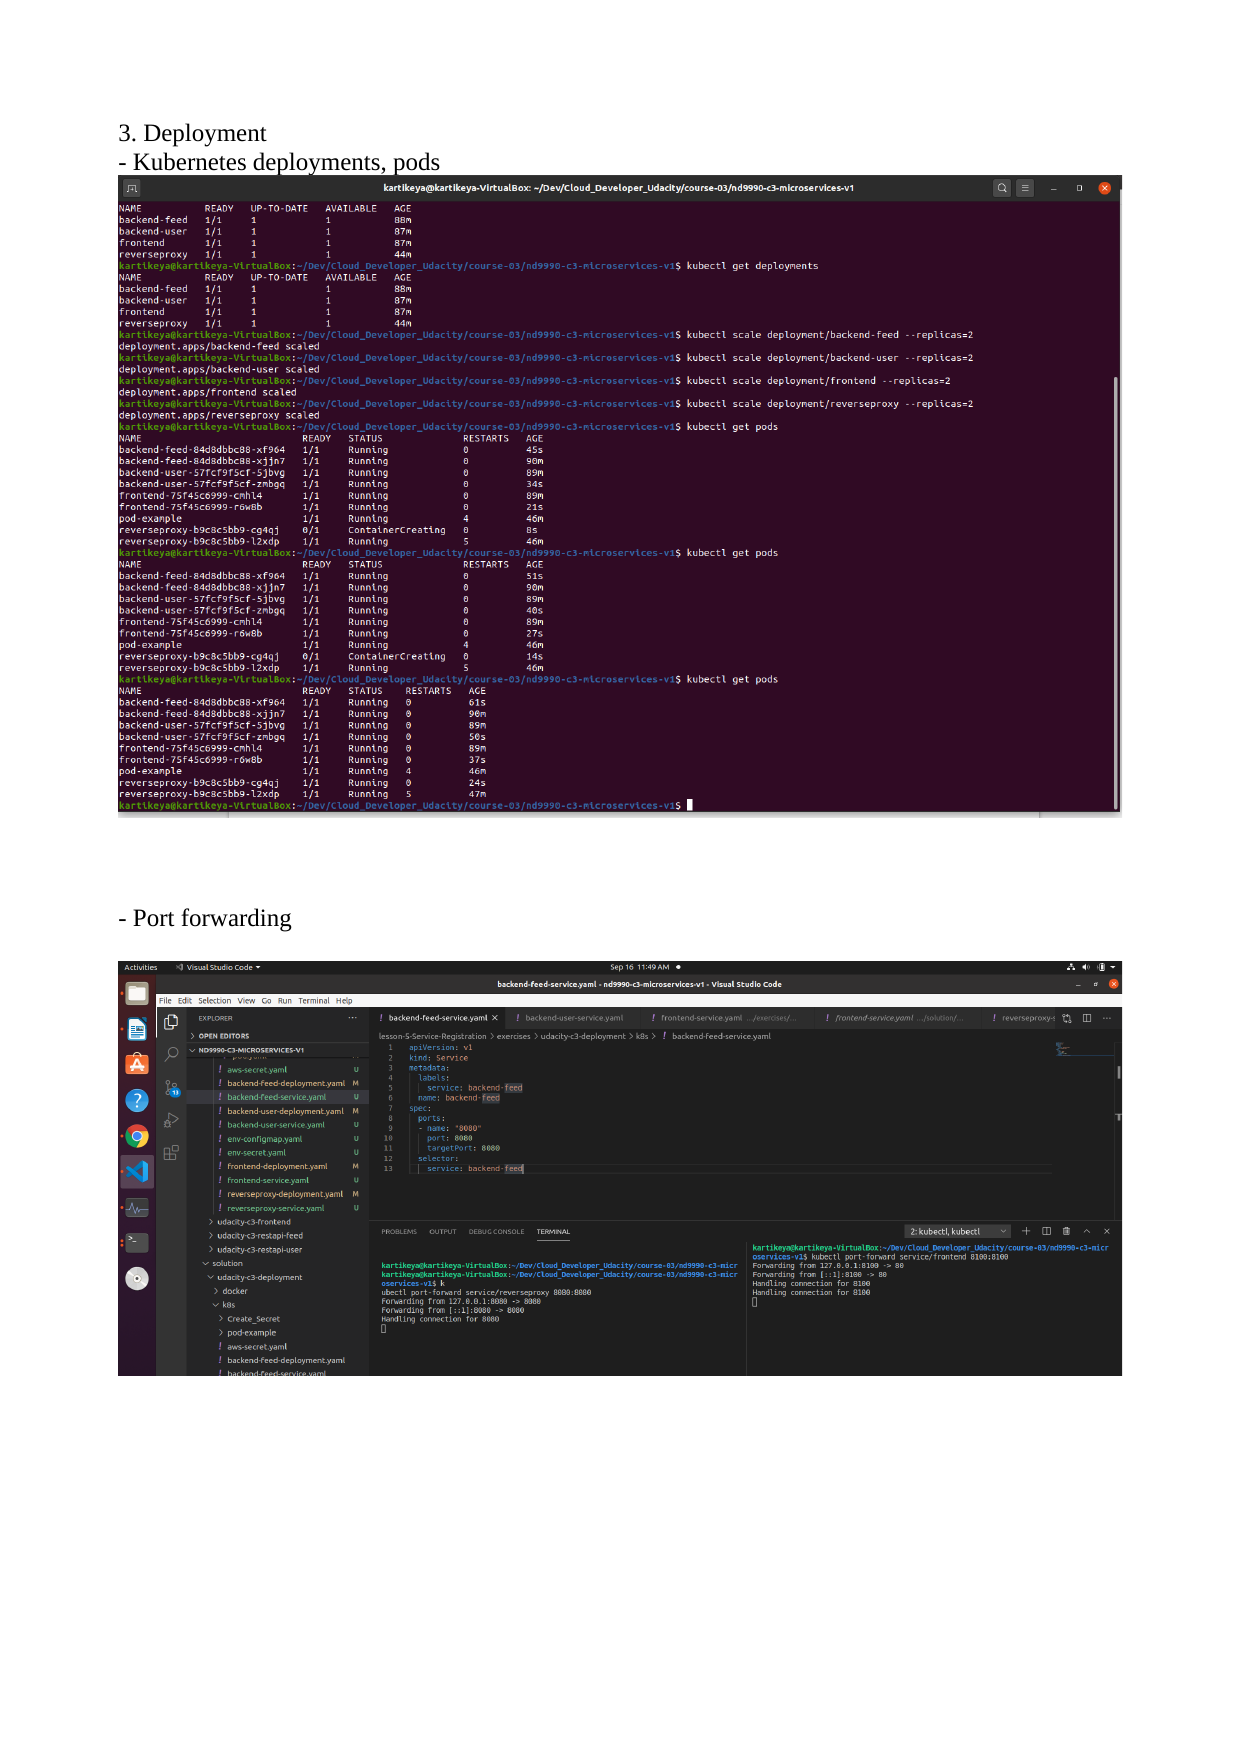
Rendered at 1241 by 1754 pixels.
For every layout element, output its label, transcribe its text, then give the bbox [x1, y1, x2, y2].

text - Port forwarding [118, 903, 1122, 932]
picture [118, 961, 1123, 1376]
text 3. Deployment [118, 118, 1122, 147]
text - Kubernetes deployments, pods [118, 147, 1122, 175]
picture [118, 175, 1123, 818]
